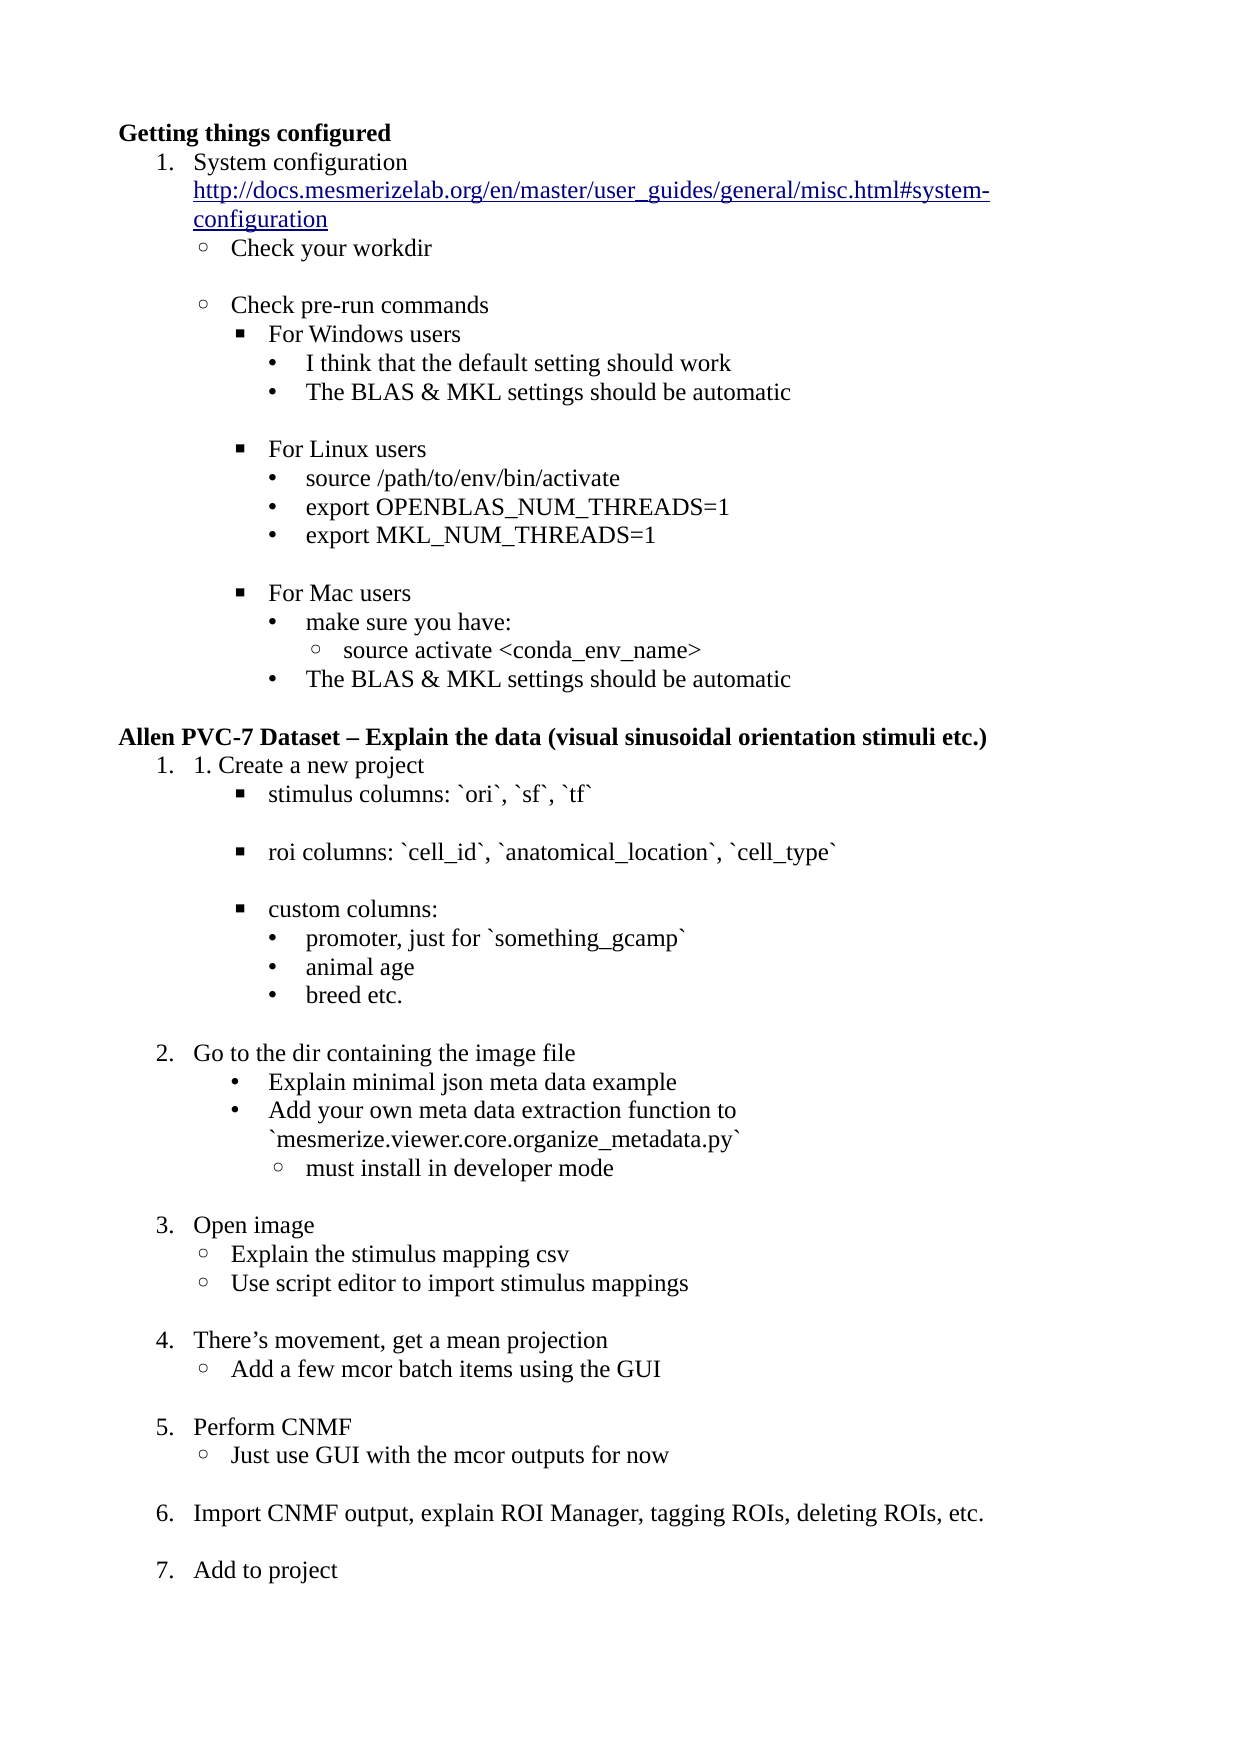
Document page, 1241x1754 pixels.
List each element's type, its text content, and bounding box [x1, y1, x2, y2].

list animal age [268, 952, 1122, 981]
text Getting things configured [118, 118, 1122, 147]
list Explain the stimulus mapping csv [193, 1239, 1122, 1268]
list promoter, just for `something_gcamp` [268, 923, 1122, 952]
list System configuration http://docs.mesmerizelab.org/en/master/user_guides/general/misc.html#system-configuration [156, 147, 1122, 233]
list Explain minimal json meta data example [231, 1067, 1122, 1096]
list There’s movement, get a mean projection [156, 1326, 1122, 1354]
list make sure you have: [268, 607, 1122, 636]
list For Linux users [231, 434, 1122, 463]
list Check pre-run commands [193, 291, 1122, 319]
list source activate <conda_env_name> [306, 636, 1122, 664]
list I think that the default setting should work [268, 348, 1122, 377]
text Allen PVC-7 Dataset – Explain the data (visual sinusoidal orientation stimuli etc.) [118, 722, 1122, 751]
list Add your own meta data extraction function to `mesmerize.viewer.core.organize_metadata.py` [231, 1096, 1122, 1153]
list The BLAS & MKL settings should be automatic [268, 664, 1122, 693]
list Use script editor to import stimulus mappings [193, 1268, 1122, 1326]
list stimulus columns: `ori`, `sf`, `tf` [231, 779, 1122, 837]
list must install in developer mode [268, 1153, 1122, 1211]
list Perform CNMF [156, 1412, 1122, 1441]
list Go to the dir containing the image file [156, 1038, 1122, 1067]
list 1. Create a new project [156, 751, 1122, 779]
list For Windows users [231, 319, 1122, 348]
list source /path/to/env/bin/activate [268, 463, 1122, 492]
list export MKL_NUM_THREADS=1 [268, 521, 1122, 578]
list Add a few mcor batch items using the GUI [193, 1354, 1122, 1412]
list Import CNMF output, explain ROI Manager, tagging ROIs, deleting ROIs, etc. [156, 1498, 1122, 1556]
list roi columns: `cell_id`, `anatomical_location`, `cell_type` [231, 837, 1122, 894]
list custom columns: [231, 894, 1122, 923]
list Add to project [156, 1556, 1122, 1613]
list Just use GUI with the mcor outputs for now [193, 1441, 1122, 1498]
list For Mac users [231, 578, 1122, 607]
list The BLAS & MKL settings should be automatic [268, 377, 1122, 434]
list breed etc. [268, 981, 1122, 1038]
list Check your workdir [193, 233, 1122, 291]
list Open image [156, 1211, 1122, 1239]
list export OPENBLAS_NUM_THREADS=1 [268, 492, 1122, 521]
